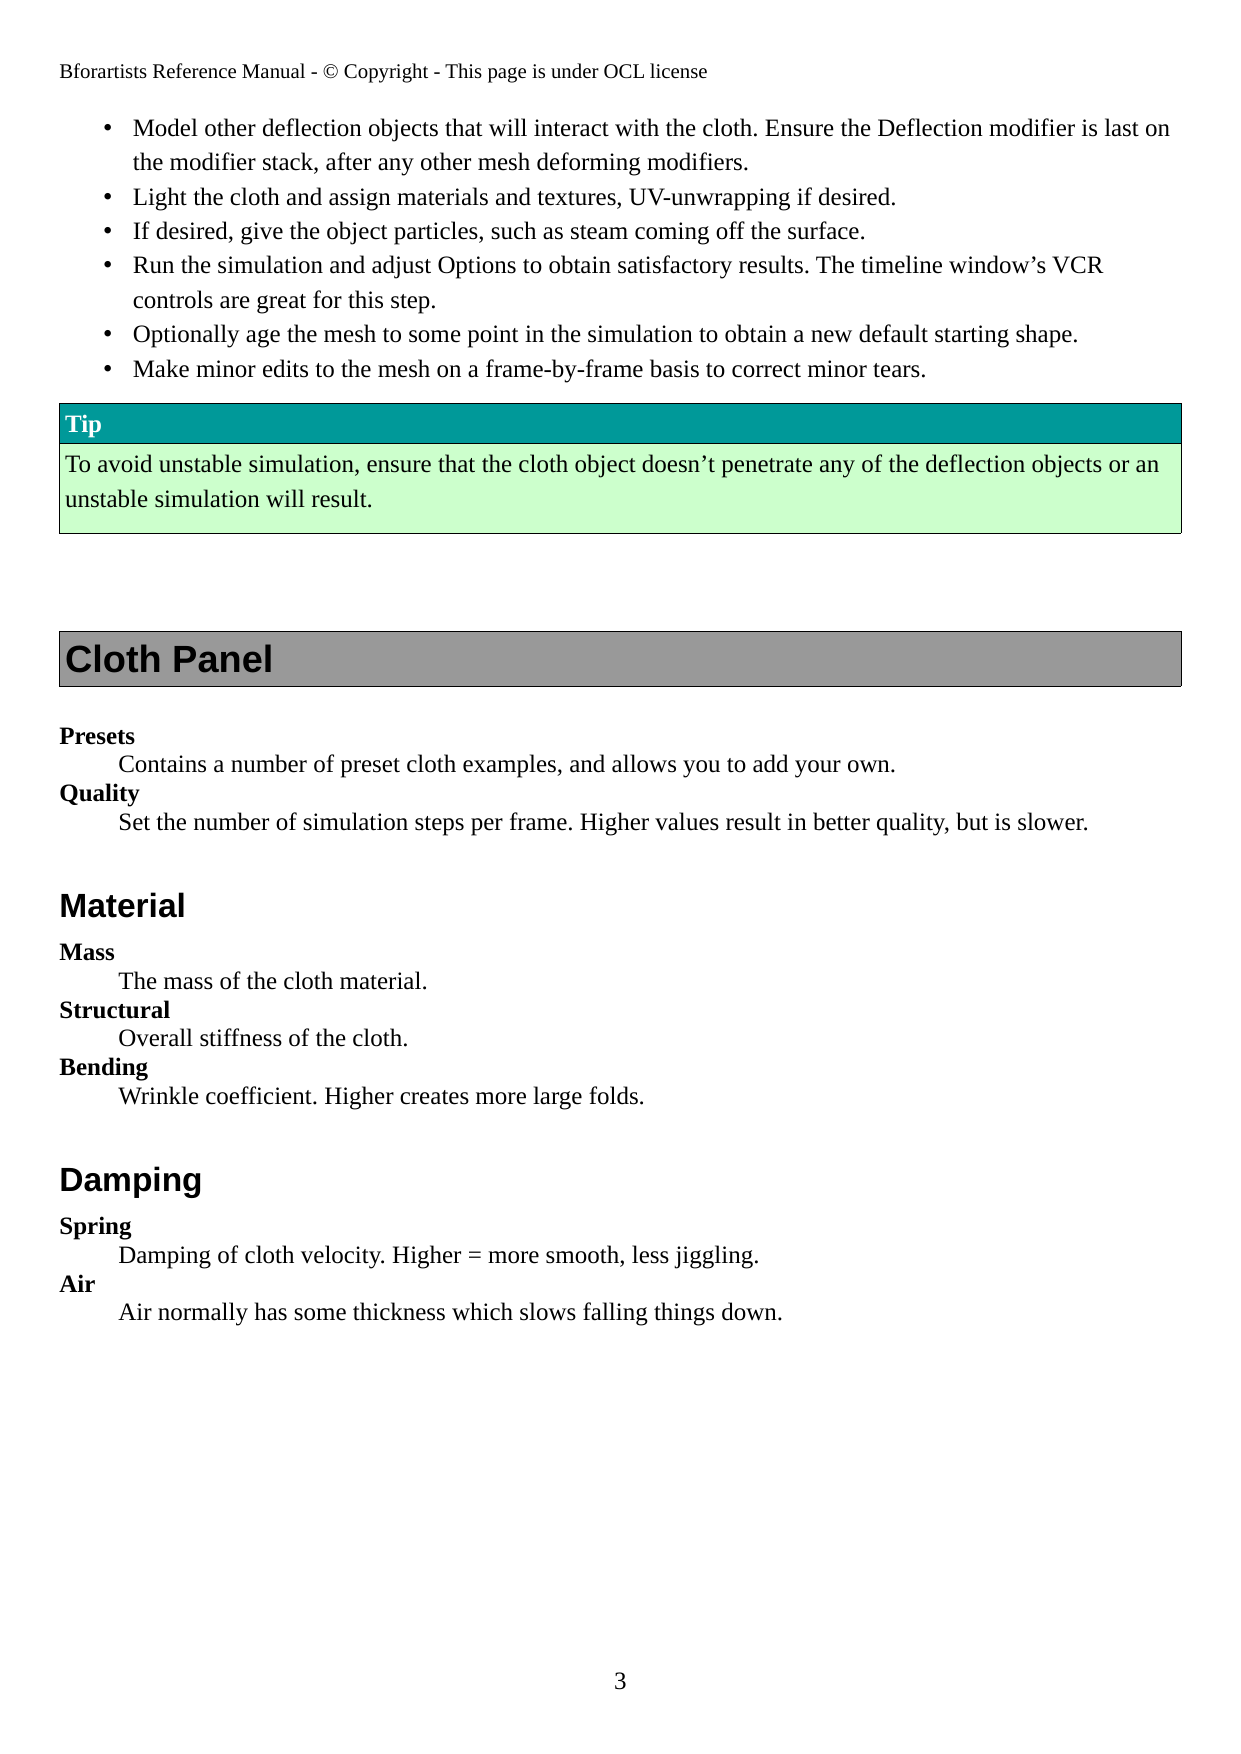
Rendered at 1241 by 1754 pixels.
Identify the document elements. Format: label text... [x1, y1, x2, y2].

list Make minor edits to the mesh on a frame-by-frame basis to correct minor tears. [103, 354, 1181, 383]
list Model other deflection objects that will interact with the cloth. Ensure the Deflection modifier is last on the modifier stack, after any other mesh deforming modifiers. [103, 113, 1181, 176]
subtitle Air [59, 1269, 1181, 1297]
list Overall stiffness of the cloth. [118, 1023, 1181, 1052]
subtitle Mass [59, 937, 1181, 966]
table_header Cloth Panel [60, 632, 1181, 686]
table_header Tip [60, 404, 1181, 443]
subtitle Damping [59, 1160, 1181, 1199]
list Light the cloth and assign materials and textures, UV-unwrapping if desired. [103, 182, 1181, 210]
table_cell To avoid unstable simulation, ensure that the cloth object doesn’t penetrate any of the deflection objects or an unstable simulation will result. [60, 444, 1181, 533]
list Contains a number of preset cloth examples, and allows you to add your own. [118, 749, 1181, 778]
subtitle Quality [59, 778, 1181, 807]
list Damping of cloth velocity. Higher = more smooth, less jiggling. [118, 1240, 1181, 1269]
list The mass of the cloth material. [118, 966, 1181, 995]
subtitle Material [59, 886, 1181, 925]
list Run the simulation and adjust Options to obtain satisfactory results. The timeline window’s VCR controls are great for this step. [103, 251, 1181, 314]
subtitle Spring [59, 1211, 1181, 1240]
list Optionally age the mesh to some point in the simulation to obtain a new default starting shape. [103, 319, 1181, 348]
list Wrinkle coefficient. Higher creates more large folds. [118, 1081, 1181, 1110]
subtitle Structural [59, 995, 1181, 1023]
list If desired, give the object particles, such as steam coming off the surface. [103, 216, 1181, 245]
subtitle Presets [59, 721, 1181, 749]
list Air normally has some thickness which slows falling things down. [118, 1297, 1181, 1326]
subtitle Bending [59, 1052, 1181, 1081]
list Set the number of simulation steps per frame. Higher values result in better quality, but is slower. [118, 807, 1181, 836]
